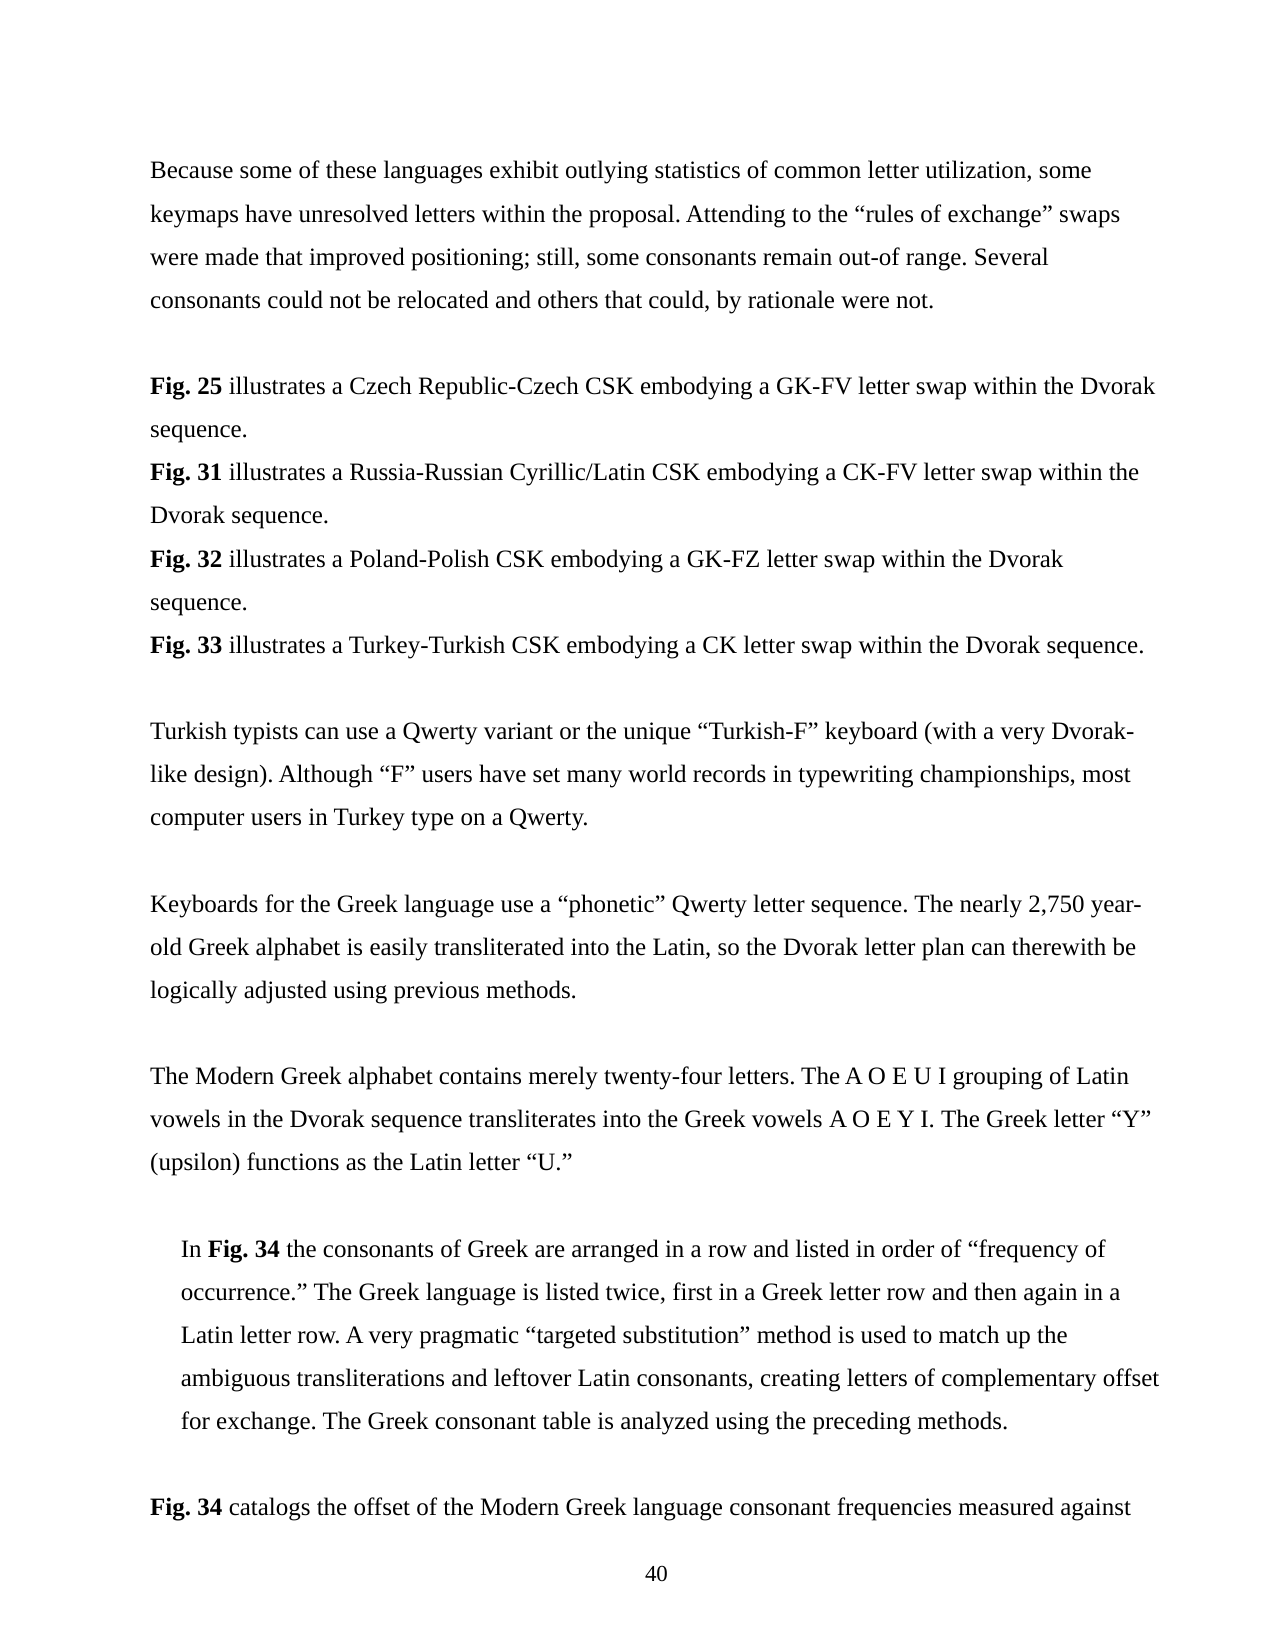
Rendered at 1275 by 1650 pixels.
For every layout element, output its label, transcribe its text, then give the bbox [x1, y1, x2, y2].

text Turkish typists can use a Qwerty variant or the unique “Turkish-F” keyboard (with a very Dvorak-like design). Although “F” users have set many world records in typewriting championships, most computer users in Turkey type on a Qwerty. [150, 716, 1162, 831]
text Because some of these languages exhibit outlying statistics of common letter utilization, some keymaps have unresolved letters within the proposal. Attending to the “rules of exchange” swaps were made that improved positioning; still, some consonants remain out-of range. Several consonants could not be relocated and others that could, by rationale were not. [150, 156, 1162, 314]
text Fig. 32 illustrates a Poland-Polish CSK embodying a GK-FZ letter swap within the Dvorak sequence. [150, 544, 1162, 616]
text Fig. 34 catalogs the offset of the Modern Greek language consonant frequencies measured against [150, 1492, 1162, 1521]
text The Modern Greek alphabet contains merely twenty-four letters. The A O E U I grouping of Latin vowels in the Dvorak sequence transliterates into the Greek vowels Α Ο Ε Υ Ι. The Greek letter “Y” (upsilon) functions as the Latin letter “U.” [150, 1061, 1162, 1176]
text Fig. 33 illustrates a Turkey-Turkish CSK embodying a CK letter swap within the Dvorak sequence. [150, 630, 1162, 659]
text Fig. 25 illustrates a Czech Republic-Czech CSK embodying a GK-FV letter swap within the Dvorak sequence. [150, 371, 1162, 443]
text Fig. 31 illustrates a Russia-Russian Cyrillic/Latin CSK embodying a CK-FV letter swap within the Dvorak sequence. [150, 457, 1162, 529]
text Keyboards for the Greek language use a “phonetic” Qwerty letter sequence. The nearly 2,750 year-old Greek alphabet is easily transliterated into the Latin, so the Dvorak letter plan can therewith be logically adjusted using previous methods. [150, 889, 1162, 1004]
text In Fig. 34 the consonants of Greek are arranged in a row and listed in order of “frequency of occurrence.” The Greek language is listed twice, first in a Greek letter row and then again in a Latin letter row. A very pragmatic “targeted substitution” method is used to match up the ambiguous transliterations and leftover Latin consonants, creating letters of complementary offset for exchange. The Greek consonant table is analyzed using the preceding methods. [181, 1234, 1162, 1435]
